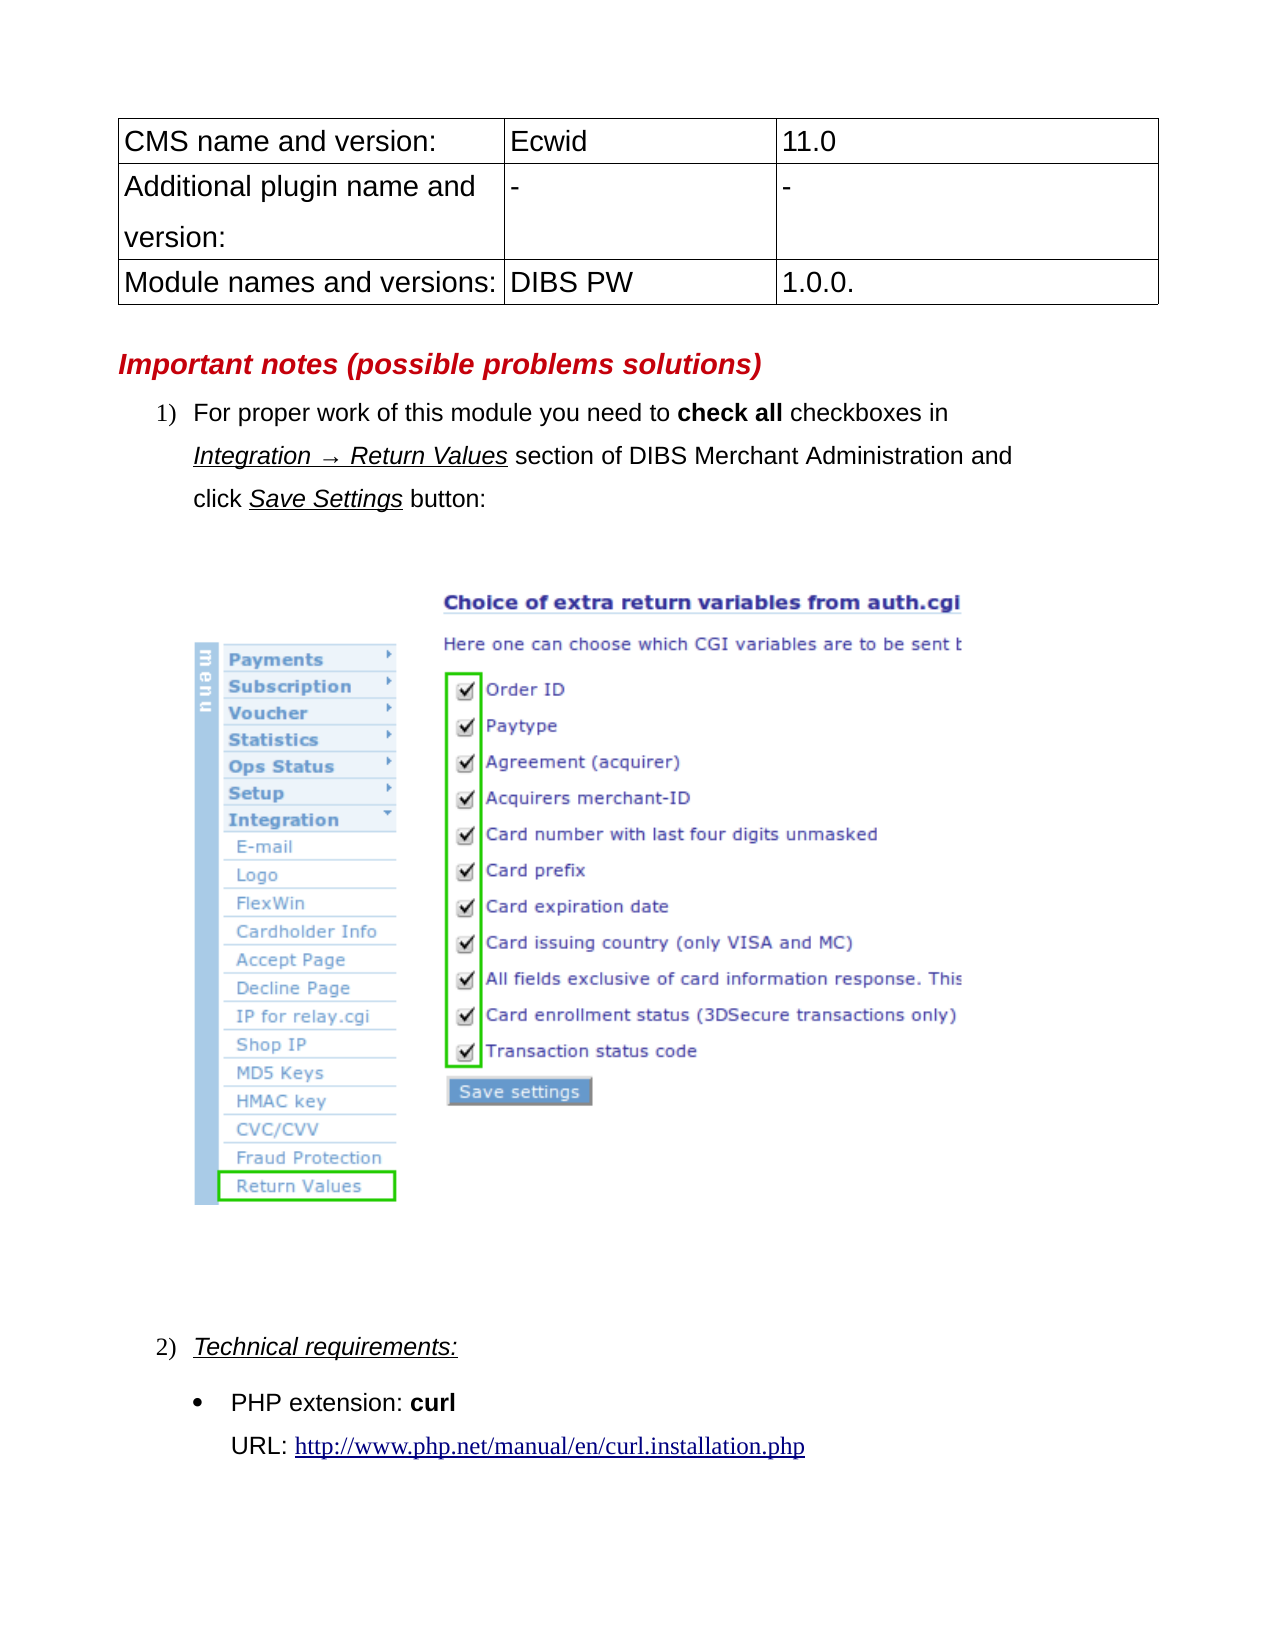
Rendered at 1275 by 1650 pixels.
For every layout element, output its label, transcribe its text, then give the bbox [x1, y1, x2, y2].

list Technical requirements: [156, 1332, 1157, 1361]
table_header 11.0 [777, 119, 1158, 163]
table_cell - [777, 164, 1158, 259]
table_cell Additional plugin name and version: [119, 164, 504, 259]
picture [194, 586, 968, 1205]
table_header Ecwid [505, 119, 776, 163]
list For proper work of this module you need to check all checkboxes in Integration → Return Values section of DIBS Merchant Administration and click Save Settings button: [156, 398, 1157, 513]
text Important notes (possible problems solutions) [118, 347, 1157, 381]
list PHP extension: curl URL: http://www.php.net/manual/en/curl.installation.php [193, 1388, 1157, 1460]
table_cell Module names and versions: [119, 260, 504, 304]
table_cell DIBS PW [505, 260, 776, 304]
table_header CMS name and version: [119, 119, 504, 163]
table_cell 1.0.0. [777, 260, 1158, 304]
table_cell - [505, 164, 776, 259]
